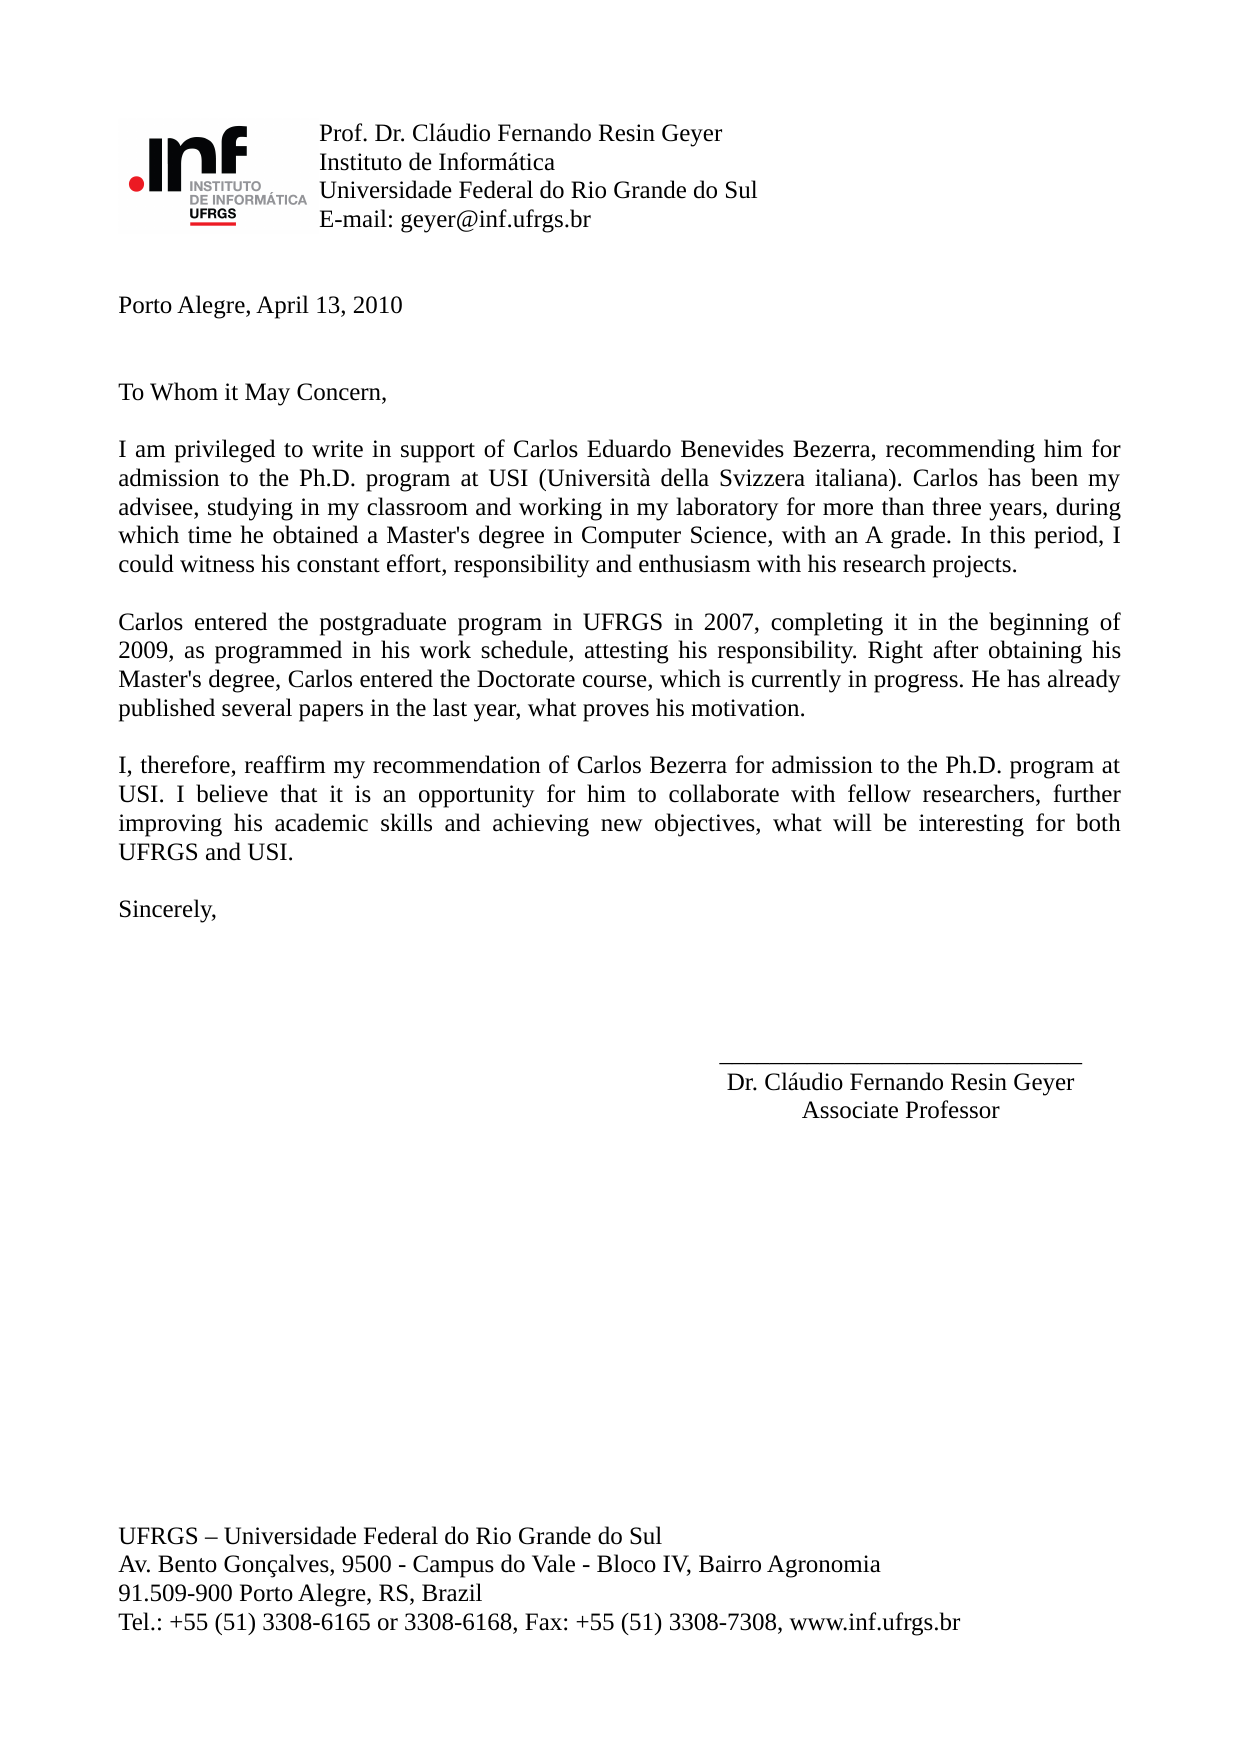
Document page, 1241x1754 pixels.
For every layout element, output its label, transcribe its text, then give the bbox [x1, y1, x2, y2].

text Porto Alegre, April 13, 2010 [118, 291, 1122, 319]
text _____________________________ [679, 1038, 1122, 1067]
text E-mail: geyer@inf.ufrgs.br [319, 204, 1122, 233]
text Prof. Dr. Cláudio Fernando Resin Geyer [319, 118, 1122, 147]
text I, therefore, reaffirm my recommendation of Carlos Bezerra for admission to the Ph.D. program at USI. I believe that it is an opportunity for him to collaborate with fellow researchers, further improving his academic skills and achieving new objectives, what will be interesting for both UFRGS and USI. [118, 751, 1122, 866]
text Instituto de Informática [319, 147, 1122, 176]
text Carlos entered the postgraduate program in UFRGS in 2007, completing it in the beginning of 2009, as programmed in his work schedule, attesting his responsibility. Right after obtaining his Master's degree, Carlos entered the Doctorate course, which is currently in progress. He has already published several papers in the last year, what proves his motivation. [118, 607, 1122, 722]
text Associate Professor [679, 1096, 1122, 1124]
picture [118, 118, 319, 234]
text Universidade Federal do Rio Grande do Sul [319, 176, 1122, 204]
text To Whom it May Concern, [118, 377, 1122, 406]
text Sincerely, [118, 894, 1122, 923]
text I am privileged to write in support of Carlos Eduardo Benevides Bezerra, recommending him for admission to the Ph.D. program at USI (Università della Svizzera italiana). Carlos has been my advisee, studying in my classroom and working in my laboratory for more than three years, during which time he obtained a Master's degree in Computer Science, with an A grade. In this period, I could witness his constant effort, responsibility and enthusiasm with his research projects. [118, 434, 1122, 578]
text Dr. Cláudio Fernando Resin Geyer [679, 1067, 1122, 1096]
